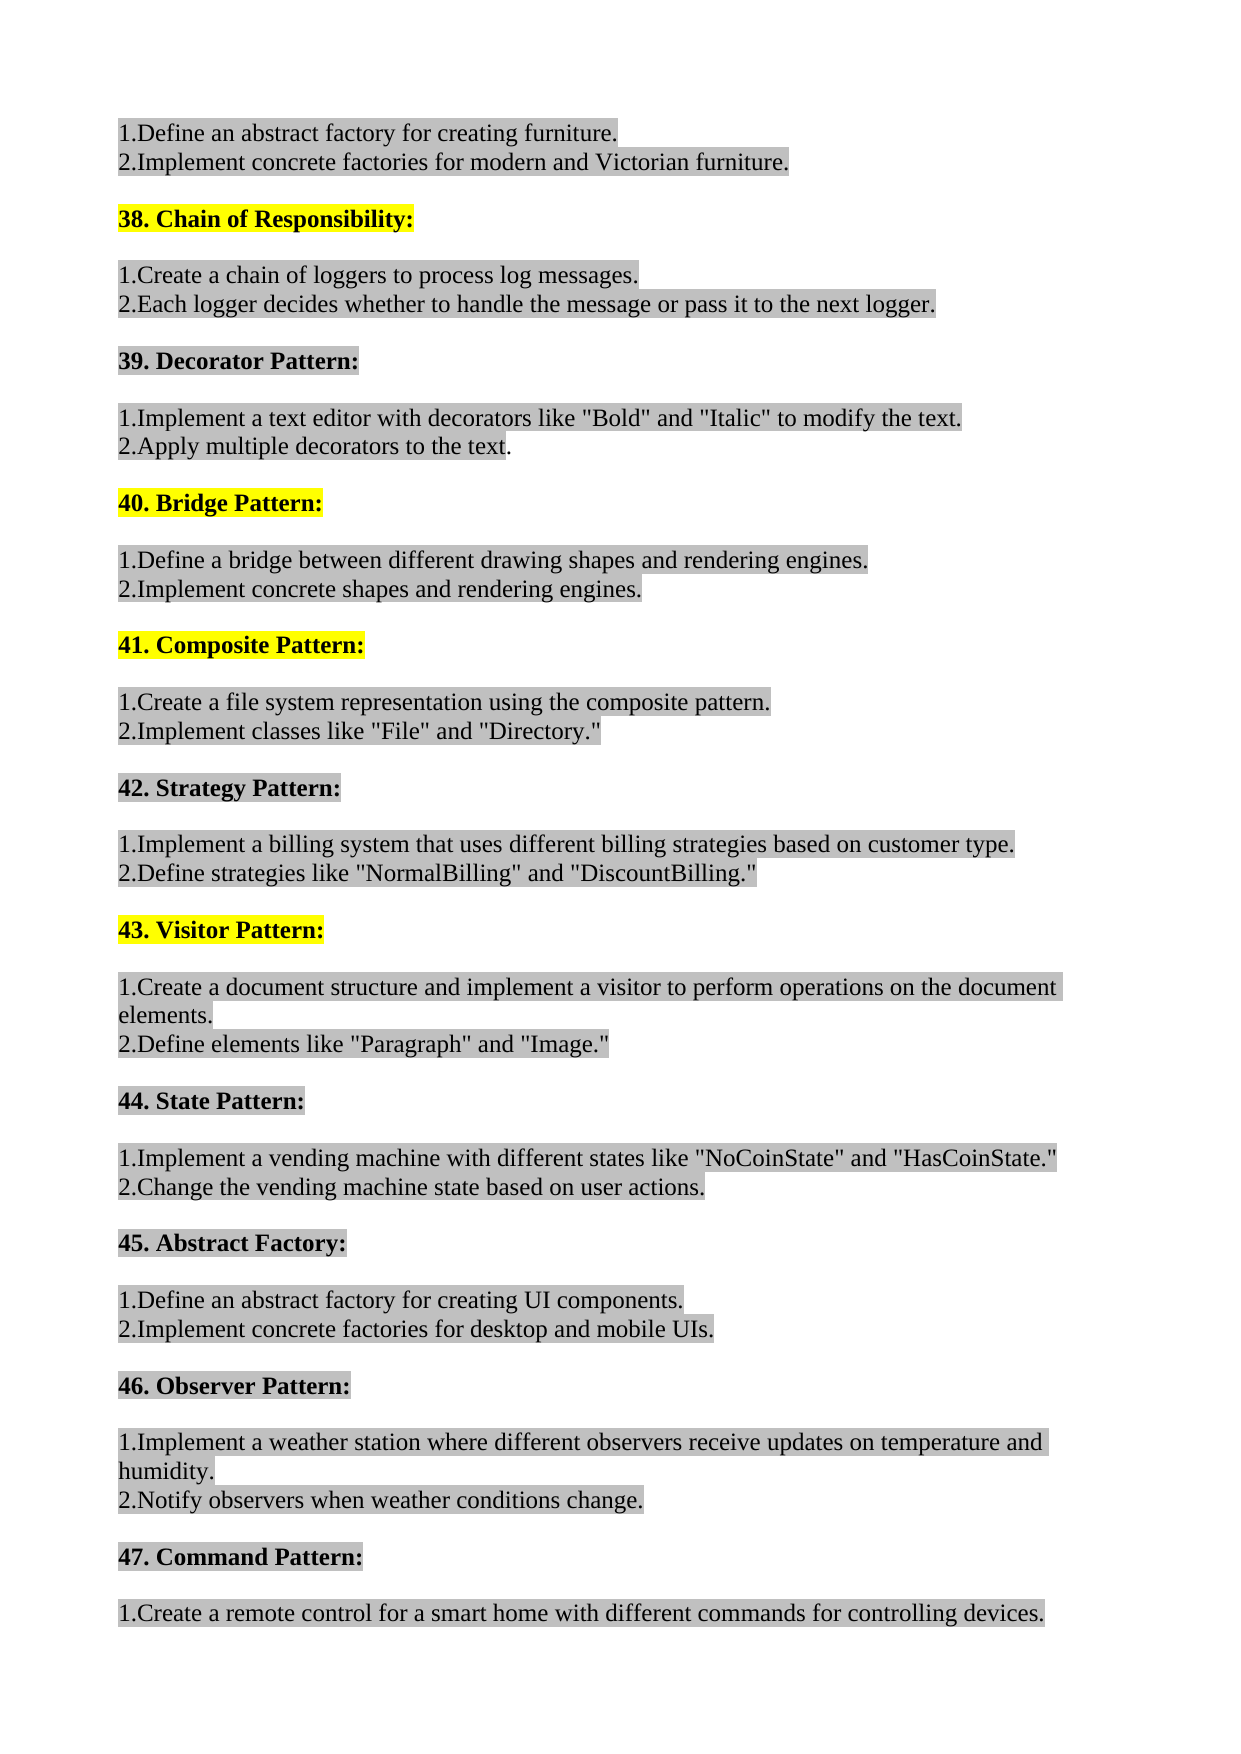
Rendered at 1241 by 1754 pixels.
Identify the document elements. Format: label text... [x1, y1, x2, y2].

text 1.Implement a text editor with decorators like "Bold" and "Italic" to modify the text. [118, 403, 1122, 431]
text 2.Apply multiple decorators to the text. [118, 431, 1122, 460]
text 2.Change the vending machine state based on user actions. [118, 1172, 1122, 1200]
text 2.Implement concrete shapes and rendering engines. [118, 574, 1122, 602]
text 2.Implement concrete factories for desktop and mobile UIs. [118, 1314, 1122, 1343]
text 1.Implement a weather station where different observers receive updates on temperature and humidity. [118, 1427, 1122, 1485]
text 2.Implement classes like "File" and "Directory." [118, 716, 1122, 745]
text 1.Create a chain of loggers to process log messages. [118, 260, 1122, 289]
text 39. Decorator Pattern: [118, 346, 1122, 375]
text 1.Implement a vending machine with different states like "NoCoinState" and "HasCoinState." [118, 1143, 1122, 1172]
text 2.Each logger decides whether to handle the message or pass it to the next logger. [118, 289, 1122, 318]
text 1.Define an abstract factory for creating furniture. [118, 118, 1122, 147]
text 46. Observer Pattern: [118, 1371, 1122, 1399]
text 38. Chain of Responsibility: [118, 204, 1122, 232]
text 1.Create a file system representation using the composite pattern. [118, 687, 1122, 716]
text 2.Notify observers when weather conditions change. [118, 1485, 1122, 1514]
text 1.Create a remote control for a smart home with different commands for controlling devices. [118, 1598, 1122, 1627]
text 2.Define strategies like "NormalBilling" and "DiscountBilling." [118, 858, 1122, 887]
text 1.Define an abstract factory for creating UI components. [118, 1285, 1122, 1314]
text 40. Bridge Pattern: [118, 488, 1122, 517]
text 1.Implement a billing system that uses different billing strategies based on customer type. [118, 829, 1122, 858]
text 41. Composite Pattern: [118, 631, 1122, 659]
text 43. Visitor Pattern: [118, 915, 1122, 944]
text 42. Strategy Pattern: [118, 773, 1122, 802]
text 1.Create a document structure and implement a visitor to perform operations on the document elements. [118, 972, 1122, 1029]
text 2.Define elements like "Paragraph" and "Image." [118, 1029, 1122, 1058]
text 47. Command Pattern: [118, 1542, 1122, 1571]
text 45. Abstract Factory: [118, 1228, 1122, 1257]
text 2.Implement concrete factories for modern and Victorian furniture. [118, 147, 1122, 176]
text 1.Define a bridge between different drawing shapes and rendering engines. [118, 545, 1122, 574]
text 44. State Pattern: [118, 1086, 1122, 1115]
